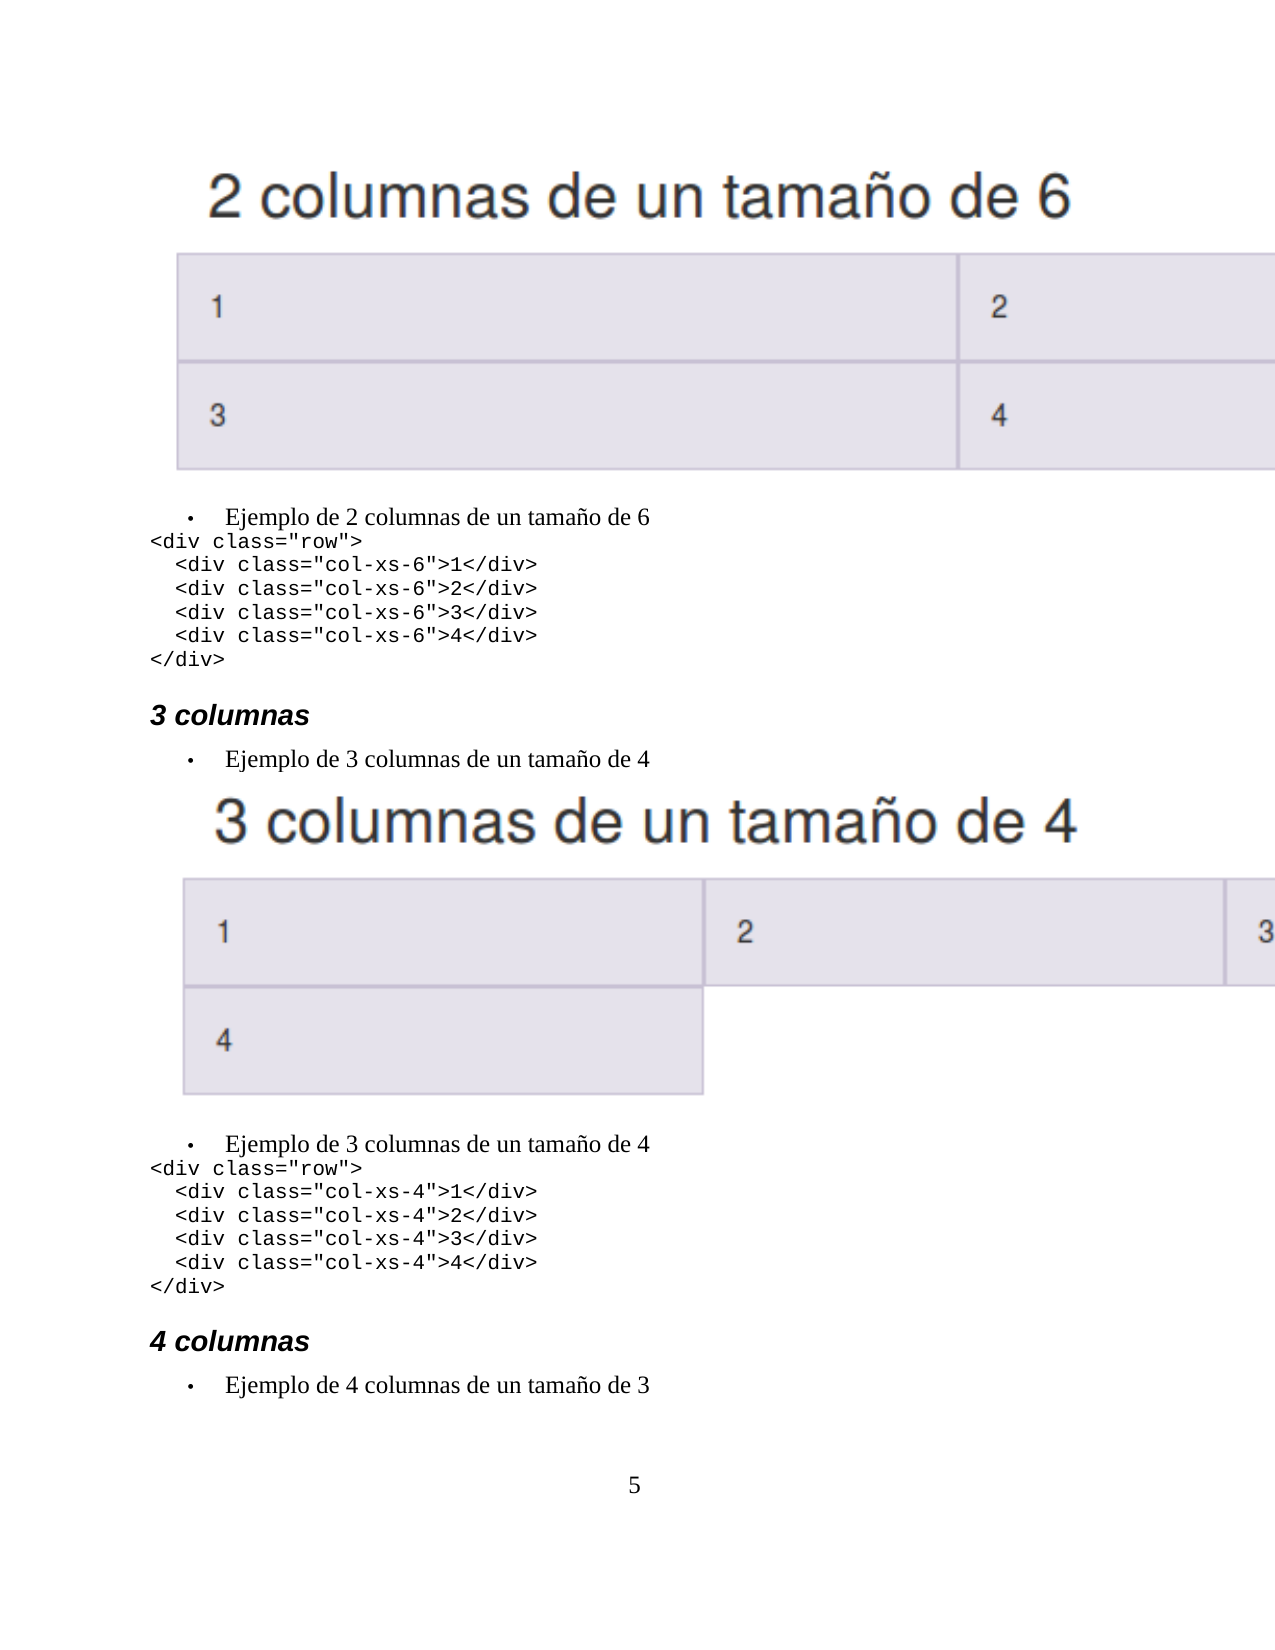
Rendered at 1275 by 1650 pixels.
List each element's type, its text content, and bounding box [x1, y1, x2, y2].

picture [150, 150, 1275, 502]
text <div class="col-xs-6">3</div> [150, 602, 1125, 625]
list Ejemplo de 4 columnas de un tamaño de 3 [187, 1370, 1125, 1399]
subtitle 3 columnas [150, 698, 1125, 731]
list Ejemplo de 3 columnas de un tamaño de 4 [187, 744, 1125, 772]
text </div> [150, 649, 1125, 673]
text <div class="col-xs-6">1</div> [150, 554, 1125, 578]
text <div class="row"> [150, 531, 1125, 554]
text <div class="col-xs-4">1</div> [150, 1181, 1125, 1205]
text </div> [150, 1276, 1125, 1299]
text <div class="col-xs-6">2</div> [150, 578, 1125, 602]
text <div class="col-xs-4">3</div> [150, 1228, 1125, 1252]
subtitle 4 columnas [150, 1324, 1125, 1358]
text <div class="col-xs-6">4</div> [150, 625, 1125, 649]
text <div class="col-xs-4">2</div> [150, 1205, 1125, 1228]
picture [150, 772, 1275, 1129]
list Ejemplo de 3 columnas de un tamaño de 4 [187, 1129, 1125, 1157]
list Ejemplo de 2 columnas de un tamaño de 6 [187, 502, 1125, 531]
text <div class="col-xs-4">4</div> [150, 1252, 1125, 1276]
text <div class="row"> [150, 1157, 1125, 1181]
